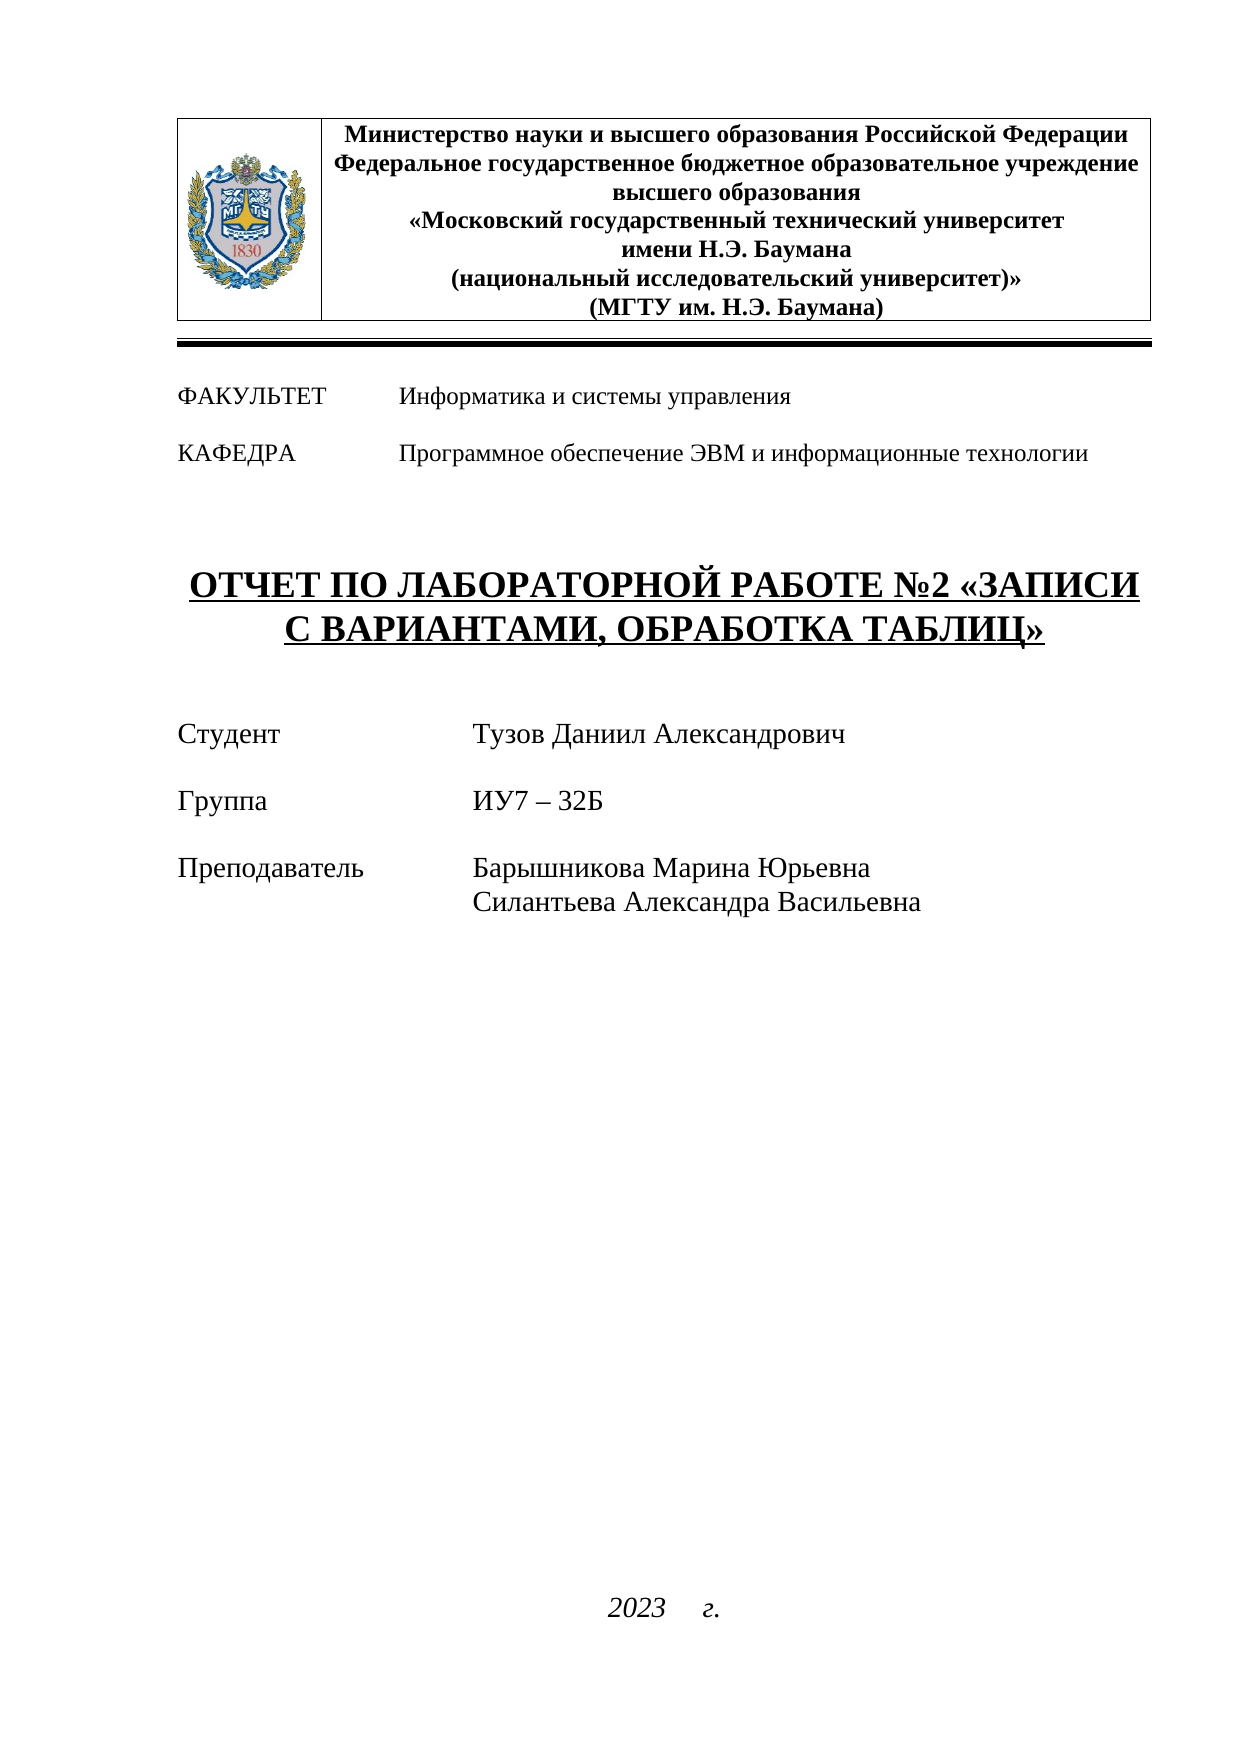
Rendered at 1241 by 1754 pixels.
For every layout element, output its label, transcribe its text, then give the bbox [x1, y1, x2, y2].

text 2023 г. [177, 1591, 1152, 1624]
text КАФЕДРА Программное обеспечение ЭВМ и информационные технологии [177, 438, 1152, 467]
text Студент Тузов Даниил Александрович [177, 716, 1152, 750]
text Преподаватель Барышникова Марина Юрьевна [177, 850, 1152, 884]
text Группа ИУ7 – 32Б [177, 783, 1152, 817]
text ФАКУЛЬТЕТ Информатика и системы управления [177, 381, 1152, 409]
table_header Министерство науки и высшего образования Российской Федерации Федеральное государственное бюджетное образовательное учреждение высшего образования «Московский государственный технический университет имени Н.Э. Баумана (национальный исследовательский университет)» (МГТУ им. Н.Э. Баумана) [322, 119, 1150, 320]
text Силантьева Александра Васильевна [177, 884, 1152, 917]
text ОТЧЕТ ПО ЛАБОРАТОРНОЙ РАБОТЕ №2 «ЗАПИСИ С ВАРИАНТАМИ, ОБРАБОТКА ТАБЛИЦ» [177, 563, 1152, 649]
table_header [178, 119, 321, 320]
picture [196, 153, 307, 290]
